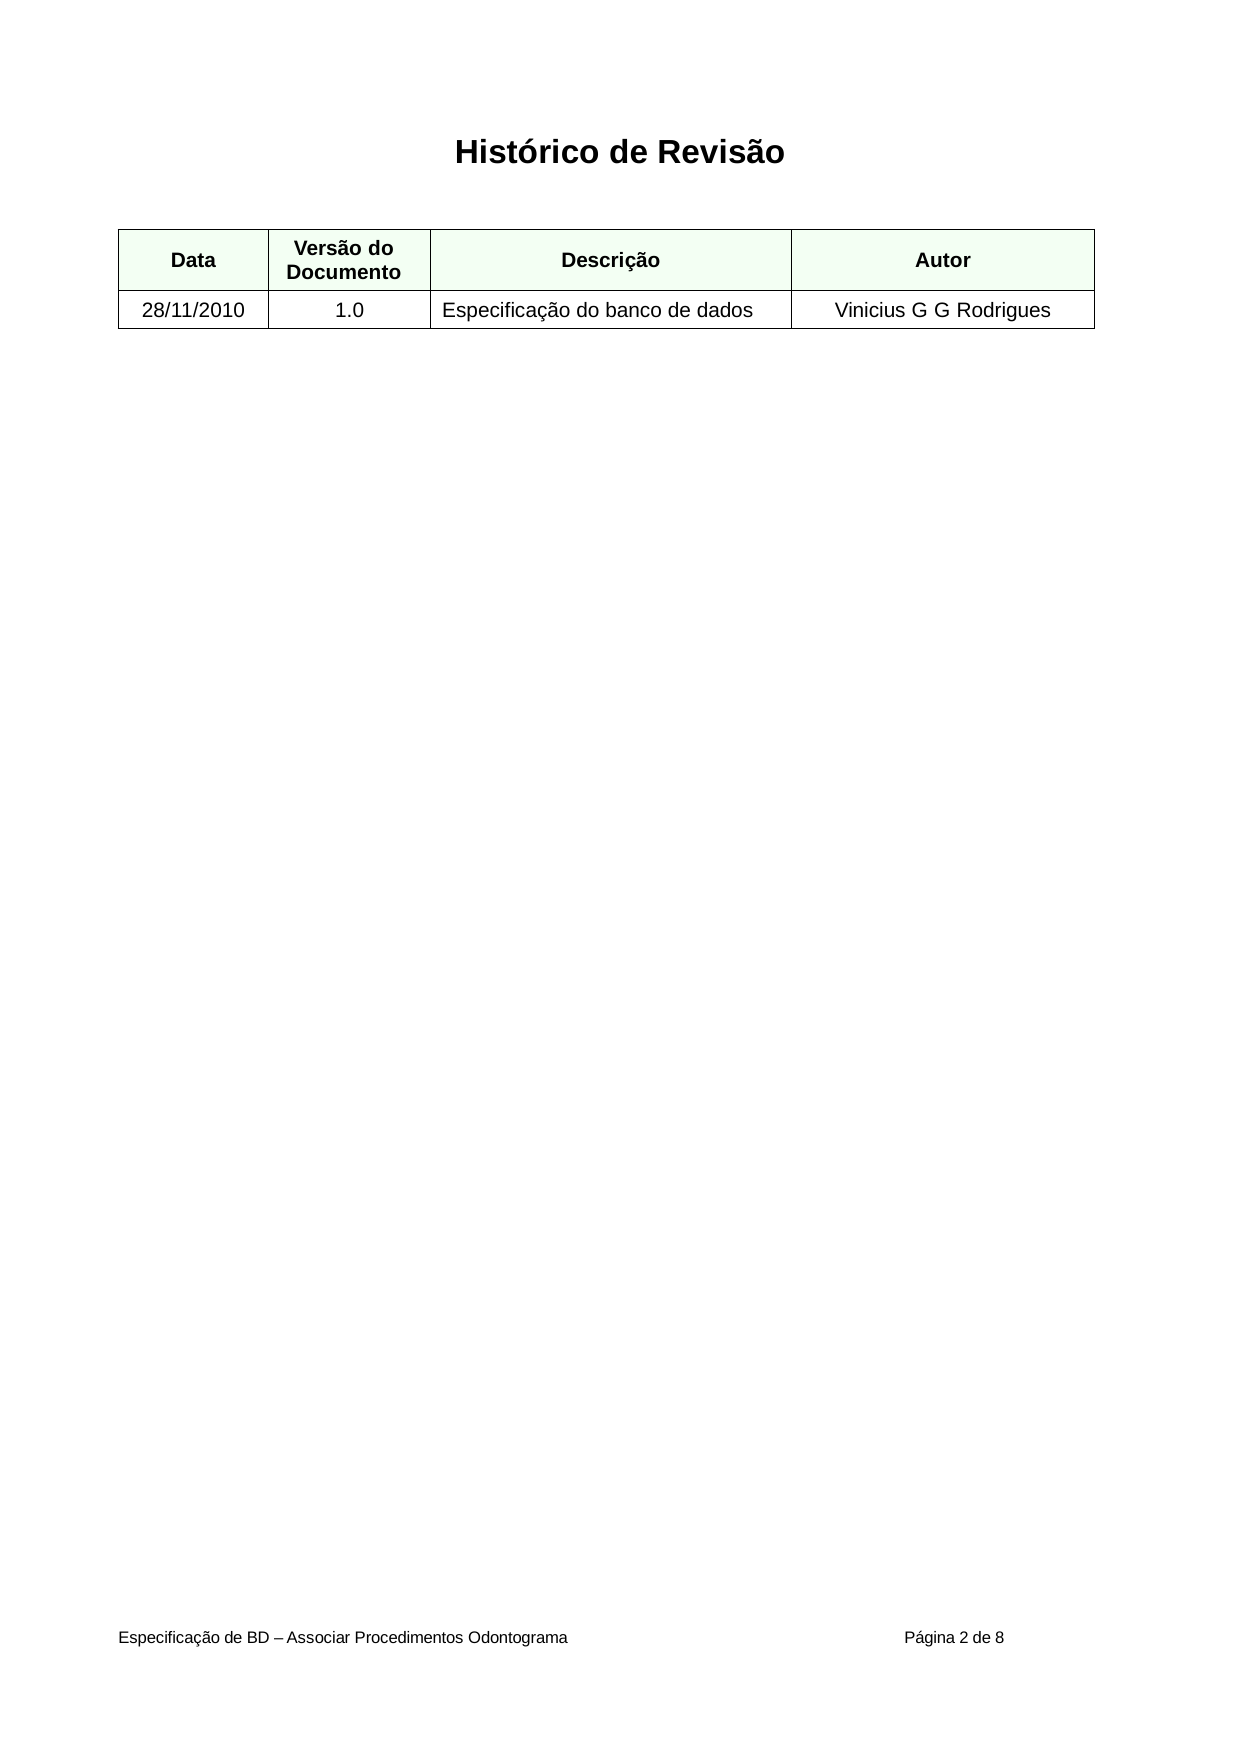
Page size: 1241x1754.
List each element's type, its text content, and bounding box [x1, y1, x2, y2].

text Histórico de Revisão [118, 132, 1122, 171]
table_header Autor [792, 230, 1094, 290]
table_header Versão do Documento [269, 230, 430, 290]
table_header Descrição [431, 230, 791, 290]
table_cell 1.0 [269, 291, 430, 328]
table_cell Especificação do banco de dados [431, 291, 791, 328]
table_cell Vinicius G G Rodrigues [792, 291, 1094, 328]
table_header Data [119, 230, 268, 290]
table_cell 28/11/2010 [119, 291, 268, 328]
